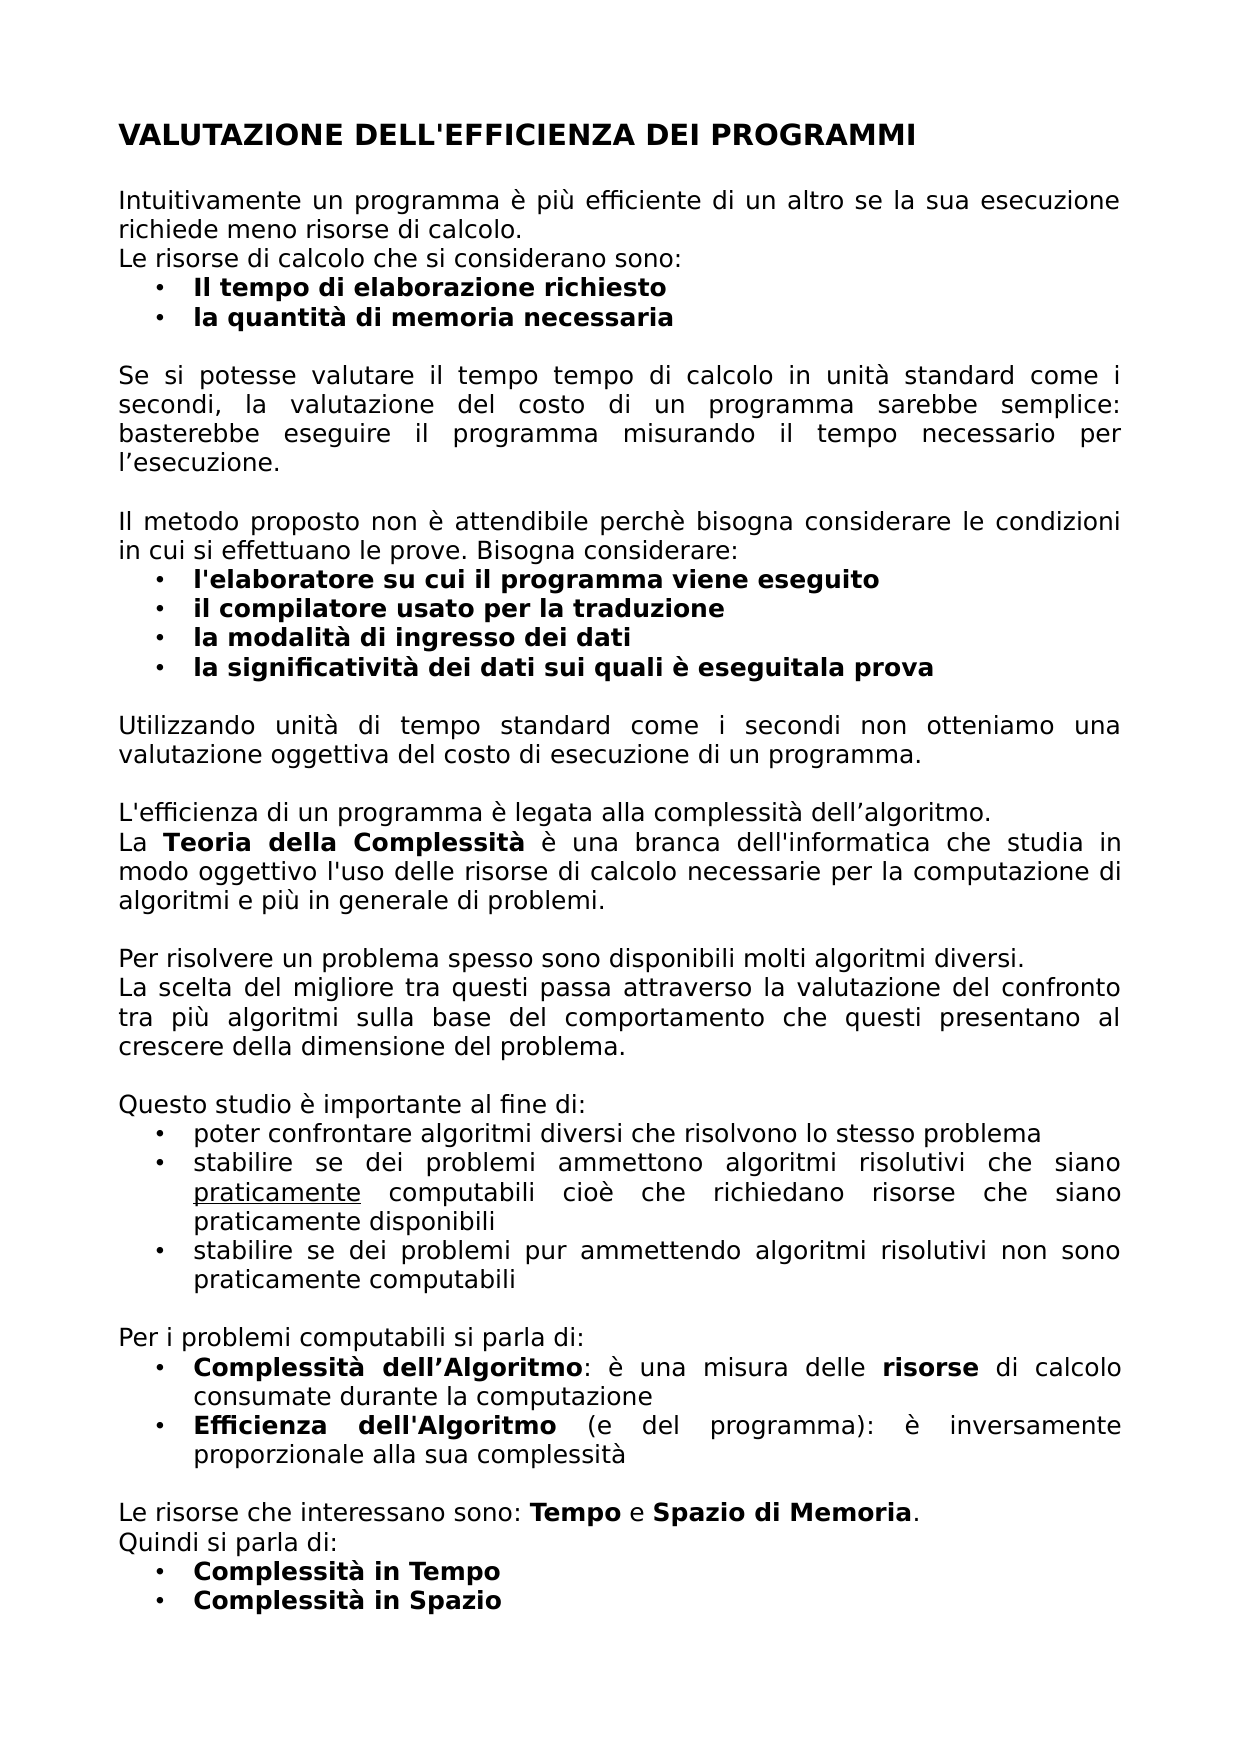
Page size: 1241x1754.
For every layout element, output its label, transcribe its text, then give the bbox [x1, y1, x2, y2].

text Per i problemi computabili si parla di: [118, 1323, 1122, 1353]
list stabilire se dei problemi pur ammettendo algoritmi risolutivi non sono praticamente computabili [156, 1236, 1122, 1294]
list poter confrontare algoritmi diversi che risolvono lo stesso problema [156, 1119, 1122, 1148]
text Questo studio è importante al fine di: [118, 1090, 1122, 1119]
list Efficienza dell'Algoritmo (e del programma): è inversamente proporzionale alla sua complessità [156, 1411, 1122, 1469]
text VALUTAZIONE DELL'EFFICIENZA DEI PROGRAMMI [118, 118, 1122, 152]
text Se si potesse valutare il tempo tempo di calcolo in unità standard come i secondi, la valutazione del costo di un programma sarebbe semplice: basterebbe eseguire il programma misurando il tempo necessario per l’esecuzione. [118, 361, 1122, 478]
text La Teoria della Complessità è una branca dell'informatica che studia in modo oggettivo l'uso delle risorse di calcolo necessarie per la computazione di algoritmi e più in generale di problemi. [118, 828, 1122, 915]
list Complessità in Spazio [156, 1586, 1122, 1615]
text Il metodo proposto non è attendibile perchè bisogna considerare le condizioni in cui si effettuano le prove. Bisogna considerare: [118, 507, 1122, 565]
list la modalità di ingresso dei dati [156, 623, 1122, 653]
list la quantità di memoria necessaria [156, 303, 1122, 332]
text Le risorse di calcolo che si considerano sono: [118, 244, 1122, 273]
text Intuitivamente un programma è più efficiente di un altro se la sua esecuzione richiede meno risorse di calcolo. [118, 186, 1122, 244]
list il compilatore usato per la traduzione [156, 594, 1122, 623]
list l'elaboratore su cui il programma viene eseguito [156, 565, 1122, 594]
list la significatività dei dati sui quali è eseguitala prova [156, 653, 1122, 682]
list Complessità dell’Algoritmo: è una misura delle risorse di calcolo consumate durante la computazione [156, 1353, 1122, 1411]
text Per risolvere un problema spesso sono disponibili molti algoritmi diversi. [118, 944, 1122, 973]
text Quindi si parla di: [118, 1528, 1122, 1557]
list stabilire se dei problemi ammettono algoritmi risolutivi che siano praticamente computabili cioè che richiedano risorse che siano praticamente disponibili [156, 1148, 1122, 1236]
text Le risorse che interessano sono: Tempo e Spazio di Memoria. [118, 1498, 1122, 1528]
list Il tempo di elaborazione richiesto [156, 273, 1122, 303]
text La scelta del migliore tra questi passa attraverso la valutazione del confronto tra più algoritmi sulla base del comportamento che questi presentano al crescere della dimensione del problema. [118, 973, 1122, 1061]
list Complessità in Tempo [156, 1557, 1122, 1586]
text Utilizzando unità di tempo standard come i secondi non otteniamo una valutazione oggettiva del costo di esecuzione di un programma. [118, 711, 1122, 769]
text L'efficienza di un programma è legata alla complessità dell’algoritmo. [118, 798, 1122, 828]
